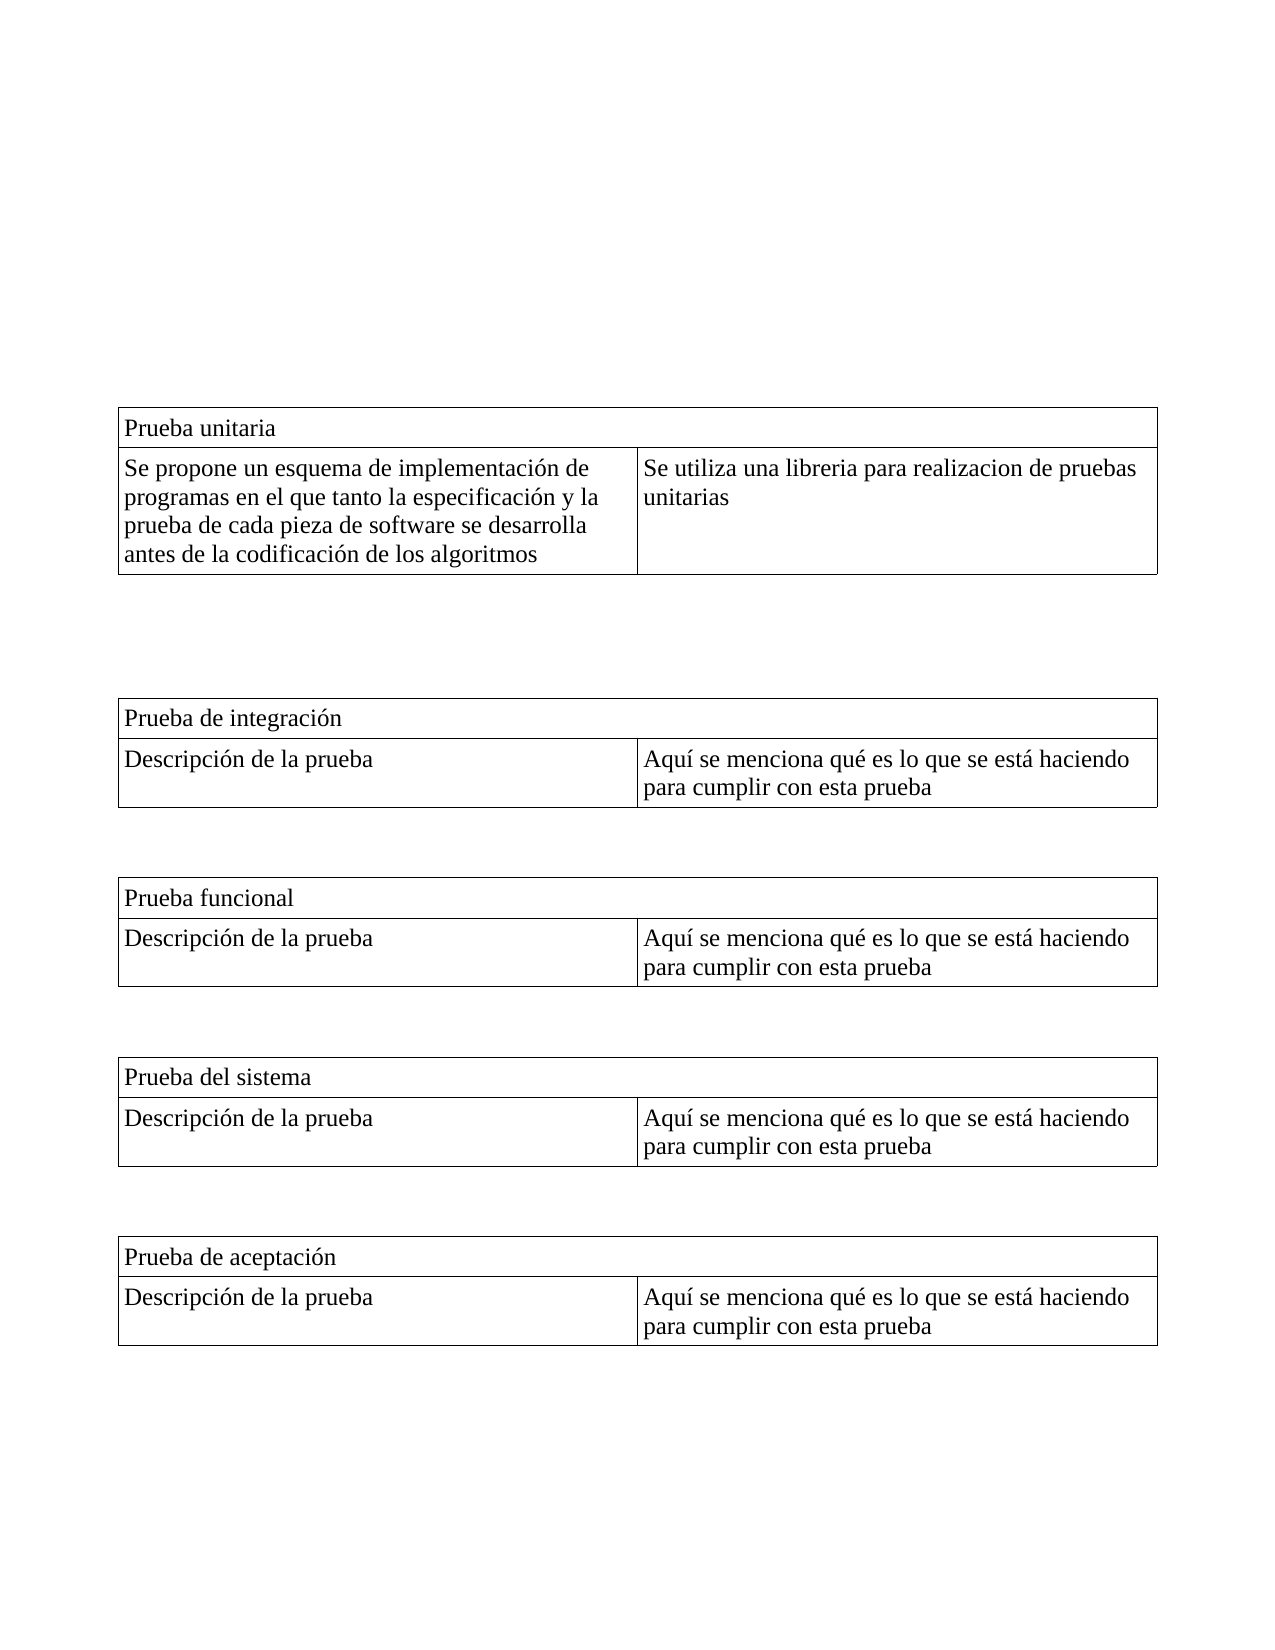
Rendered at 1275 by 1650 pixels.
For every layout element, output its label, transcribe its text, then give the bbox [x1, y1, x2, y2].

table_cell Se utiliza una libreria para realizacion de pruebas unitarias [638, 448, 1157, 574]
table_cell Descripción de la prueba [119, 1098, 637, 1166]
table_cell Descripción de la prueba [119, 919, 637, 986]
table_header Prueba del sistema [119, 1058, 1157, 1097]
table_header Prueba funcional [119, 878, 1157, 917]
table_cell Descripción de la prueba [119, 739, 637, 807]
table_cell Aquí se menciona qué es lo que se está haciendo para cumplir con esta prueba [638, 1277, 1157, 1345]
table_cell Descripción de la prueba [119, 1277, 637, 1345]
table_cell Aquí se menciona qué es lo que se está haciendo para cumplir con esta prueba [638, 919, 1157, 986]
table_cell Aquí se menciona qué es lo que se está haciendo para cumplir con esta prueba [638, 739, 1157, 807]
table_header Prueba de aceptación [119, 1237, 1157, 1276]
table_header Prueba unitaria [119, 408, 1157, 447]
table_cell Aquí se menciona qué es lo que se está haciendo para cumplir con esta prueba [638, 1098, 1157, 1166]
table_cell Se propone un esquema de implementación de programas en el que tanto la especificación y la prueba de cada pieza de software se desarrolla antes de la codificación de los algoritmos [119, 448, 637, 574]
table_header Prueba de integración [119, 699, 1157, 738]
